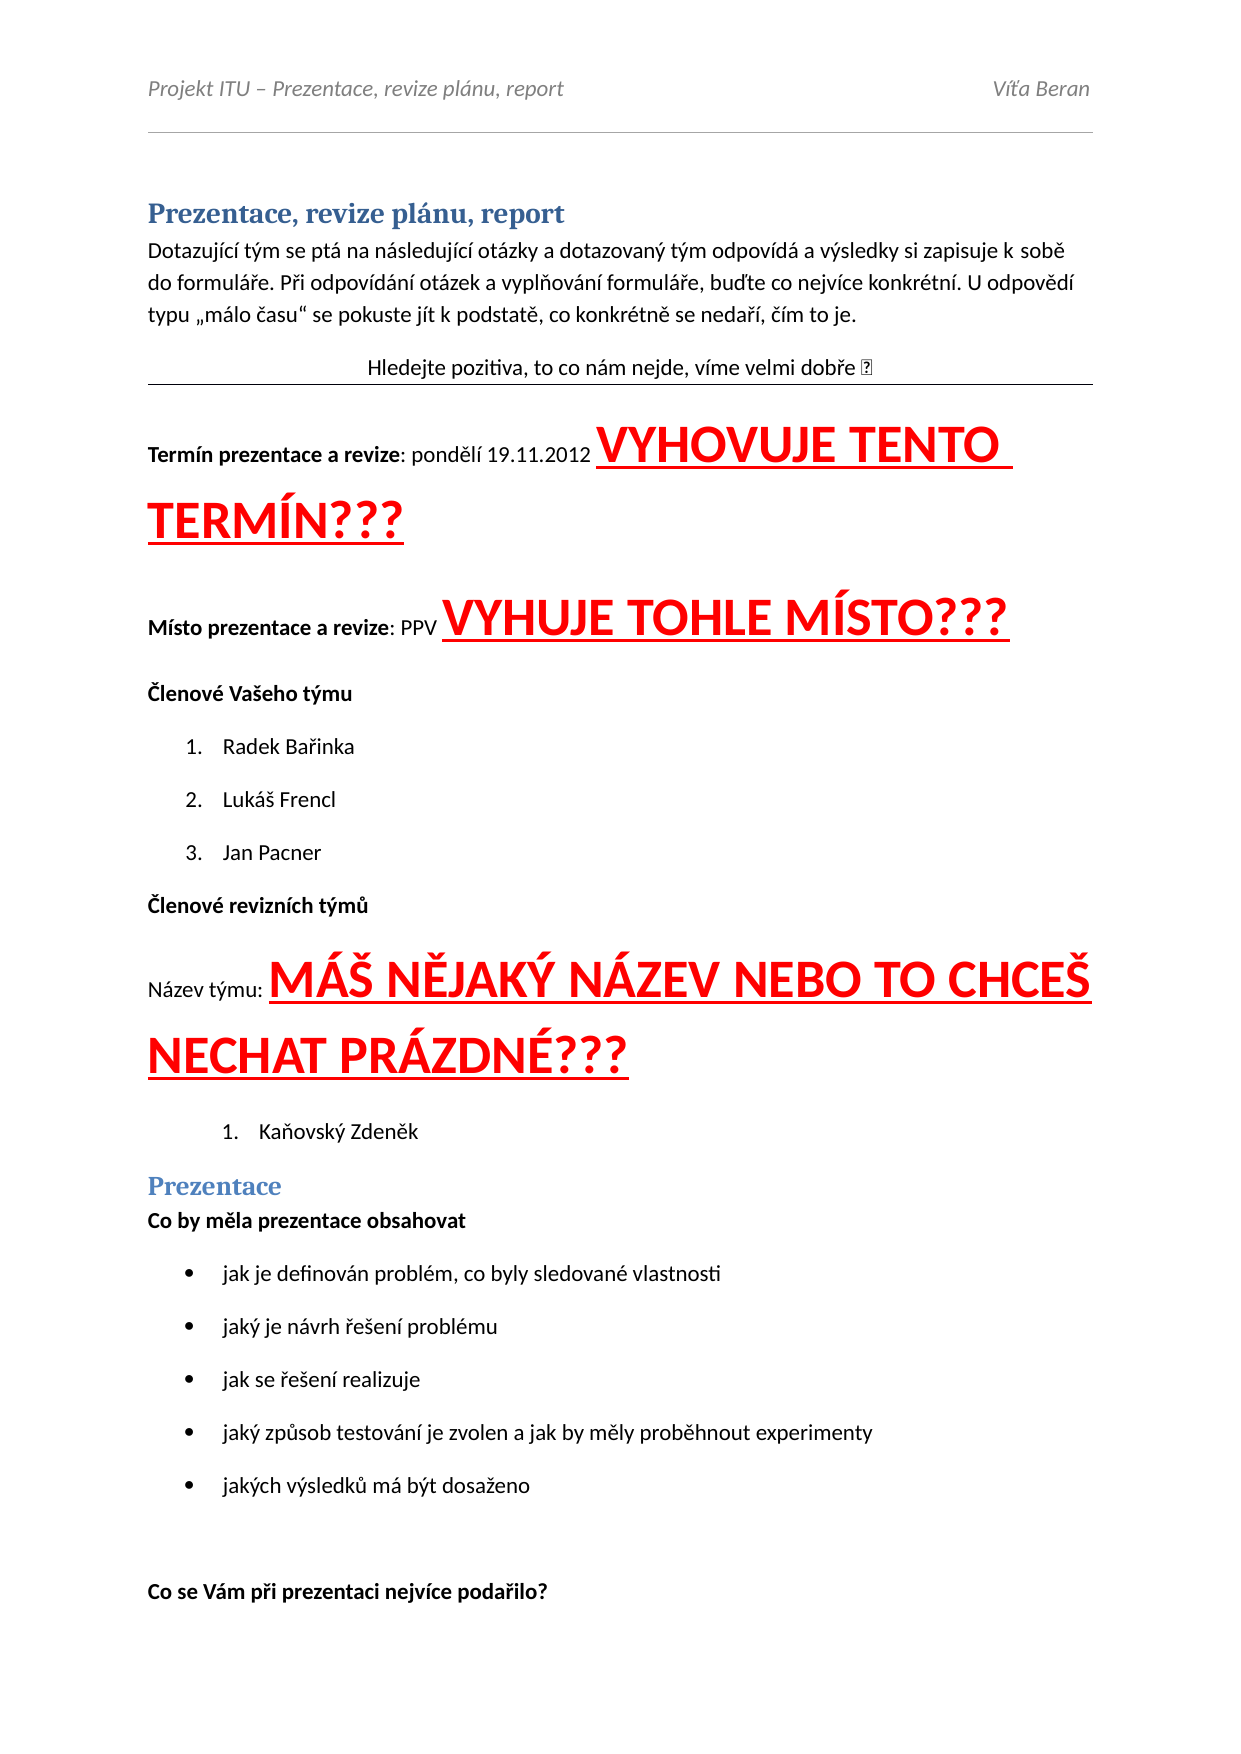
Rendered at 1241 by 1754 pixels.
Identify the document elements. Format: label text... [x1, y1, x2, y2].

list Kaňovský Zdeněk [221, 1117, 1093, 1146]
list jaký způsob testování je zvolen a jak by měly proběhnout experimenty [185, 1418, 1093, 1446]
text Členové Vašeho týmu [148, 679, 1093, 707]
text Co by měla prezentace obsahovat [148, 1206, 1093, 1234]
subtitle Prezentace [148, 1171, 1093, 1202]
list jaký je návrh řešení problému [185, 1312, 1093, 1340]
text Místo prezentace a revize: PPV VYHUJE TOHLE MÍSTO??? [148, 583, 1093, 649]
list Jan Pacner [185, 838, 1093, 867]
list jakých výsledků má být dosaženo [185, 1471, 1093, 1499]
text Co se Vám při prezentaci nejvíce podařilo? [148, 1577, 1093, 1605]
text Název týmu: MÁŠ NĚJAKÝ NÁZEV NEBO TO CHCEŠ NECHAT PRÁZDNÉ??? [148, 944, 1093, 1087]
list Lukáš Frencl [185, 786, 1093, 813]
subtitle Prezentace, revize plánu, report [148, 198, 1093, 231]
text Členové revizních týmů [148, 892, 1093, 919]
text Dotazující tým se ptá na následující otázky a dotazovaný tým odpovídá a výsledky si zapisuje k sobě do formuláře. Při odpovídání otázek a vyplňování formuláře, buďte co nejvíce konkrétní. U odpovědí typu „málo času“ se pokuste jít k podstatě, co konkrétně se nedaří, čím to je. [148, 236, 1093, 328]
list jak je definován problém, co byly sledované vlastnosti [185, 1259, 1093, 1287]
list jak se řešení realizuje [185, 1365, 1093, 1393]
text Hledejte pozitiva, to co nám nejde, víme velmi dobře  [148, 353, 1093, 384]
text Termín prezentace a revize: pondělí 19.11.2012 VYHOVUJE TENTO TERMÍN??? [148, 410, 1093, 552]
list Radek Bařinka [185, 732, 1093, 761]
